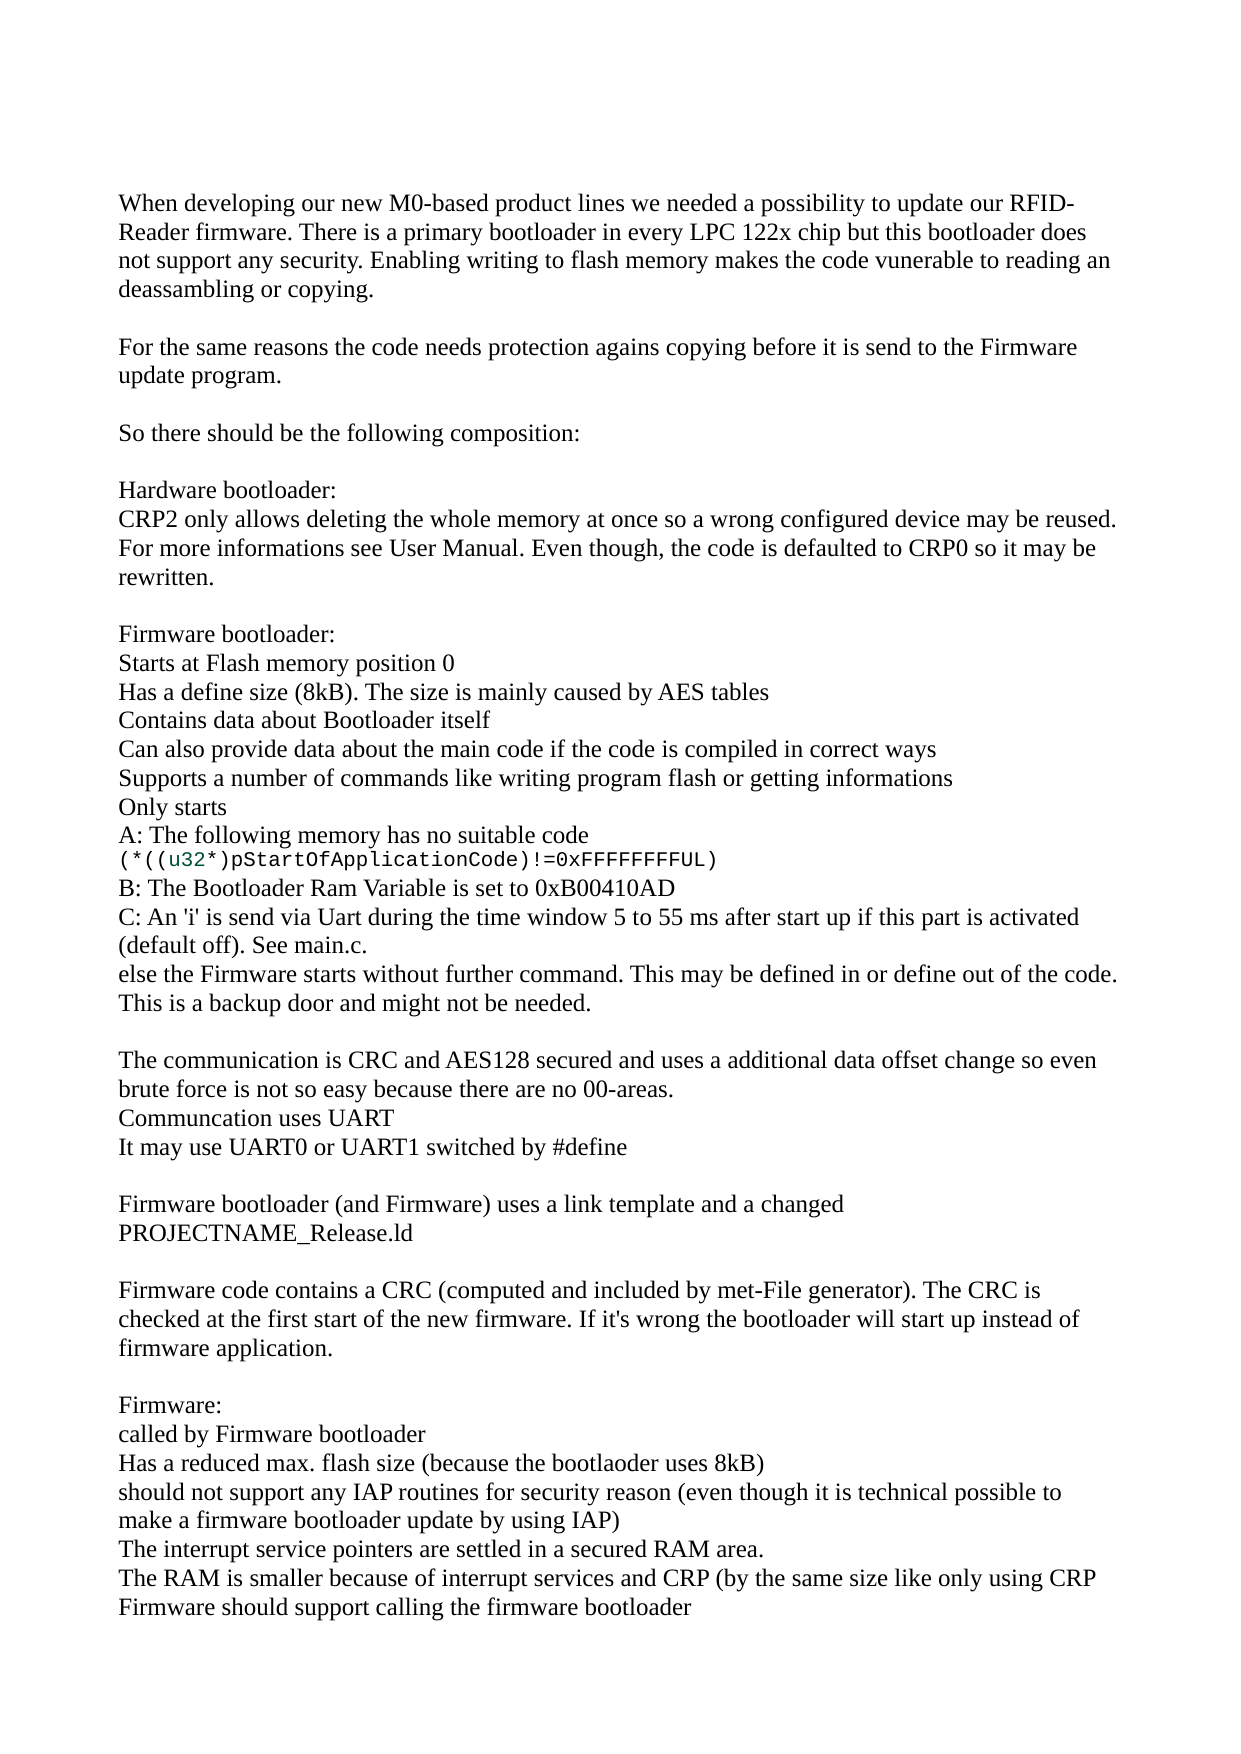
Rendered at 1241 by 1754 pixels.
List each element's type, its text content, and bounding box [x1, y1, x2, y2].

text Supports a number of commands like writing program flash or getting informations [118, 763, 1122, 792]
text Firmware: [118, 1391, 1122, 1419]
text Communcation uses UART [118, 1103, 1122, 1132]
text Firmware bootloader: [118, 619, 1122, 648]
text Only starts [118, 792, 1122, 821]
text Has a define size (8kB). The size is mainly caused by AES tables [118, 677, 1122, 706]
text else the Firmware starts without further command. This may be defined in or define out of the code. This is a backup door and might not be needed. [118, 959, 1122, 1017]
text The interrupt service pointers are settled in a secured RAM area. [118, 1534, 1122, 1563]
text For the same reasons the code needs protection agains copying before it is send to the Firmware update program. [118, 332, 1122, 389]
text The communication is CRC and AES128 secured and uses a additional data offset change so even brute force is not so easy because there are no 00-areas. [118, 1046, 1122, 1103]
text When developing our new M0-based product lines we needed a possibility to update our RFID-Reader firmware. There is a primary bootloader in every LPC 122x chip but this bootloader does not support any security. Enabling writing to flash memory makes the code vunerable to reading an deassambling or copying. [118, 188, 1122, 303]
text Can also provide data about the main code if the code is compiled in correct ways [118, 734, 1122, 763]
text (*((u32*)pStartOfApplicationCode)!=0xFFFFFFFFUL) [118, 849, 1122, 873]
text should not support any IAP routines for security reason (even though it is technical possible to make a firmware bootloader update by using IAP) [118, 1477, 1122, 1534]
text Firmware bootloader (and Firmware) uses a link template and a changed PROJECTNAME_Release.ld [118, 1189, 1122, 1247]
text A: The following memory has no suitable code [118, 821, 1122, 849]
text Hardware bootloader: [118, 476, 1122, 504]
text So there should be the following composition: [118, 418, 1122, 447]
text called by Firmware bootloader [118, 1419, 1122, 1448]
text For more informations see User Manual. Even though, the code is defaulted to CRP0 so it may be rewritten. [118, 533, 1122, 591]
text Contains data about Bootloader itself [118, 706, 1122, 734]
text CRP2 only allows deleting the whole memory at once so a wrong configured device may be reused. [118, 504, 1122, 533]
text Firmware should support calling the firmware bootloader [118, 1592, 1122, 1621]
text Firmware code contains a CRC (computed and included by met-File generator). The CRC is checked at the first start of the new firmware. If it's wrong the bootloader will start up instead of firmware application. [118, 1276, 1122, 1362]
text It may use UART0 or UART1 switched by #define [118, 1132, 1122, 1161]
text Starts at Flash memory position 0 [118, 648, 1122, 677]
text The RAM is smaller because of interrupt services and CRP (by the same size like only using CRP [118, 1563, 1122, 1592]
text Has a reduced max. flash size (because the bootlaoder uses 8kB) [118, 1448, 1122, 1477]
text C: An 'i' is send via Uart during the time window 5 to 55 ms after start up if this part is activated (default off). See main.c. [118, 902, 1122, 959]
text B: The Bootloader Ram Variable is set to 0xB00410AD [118, 873, 1122, 902]
